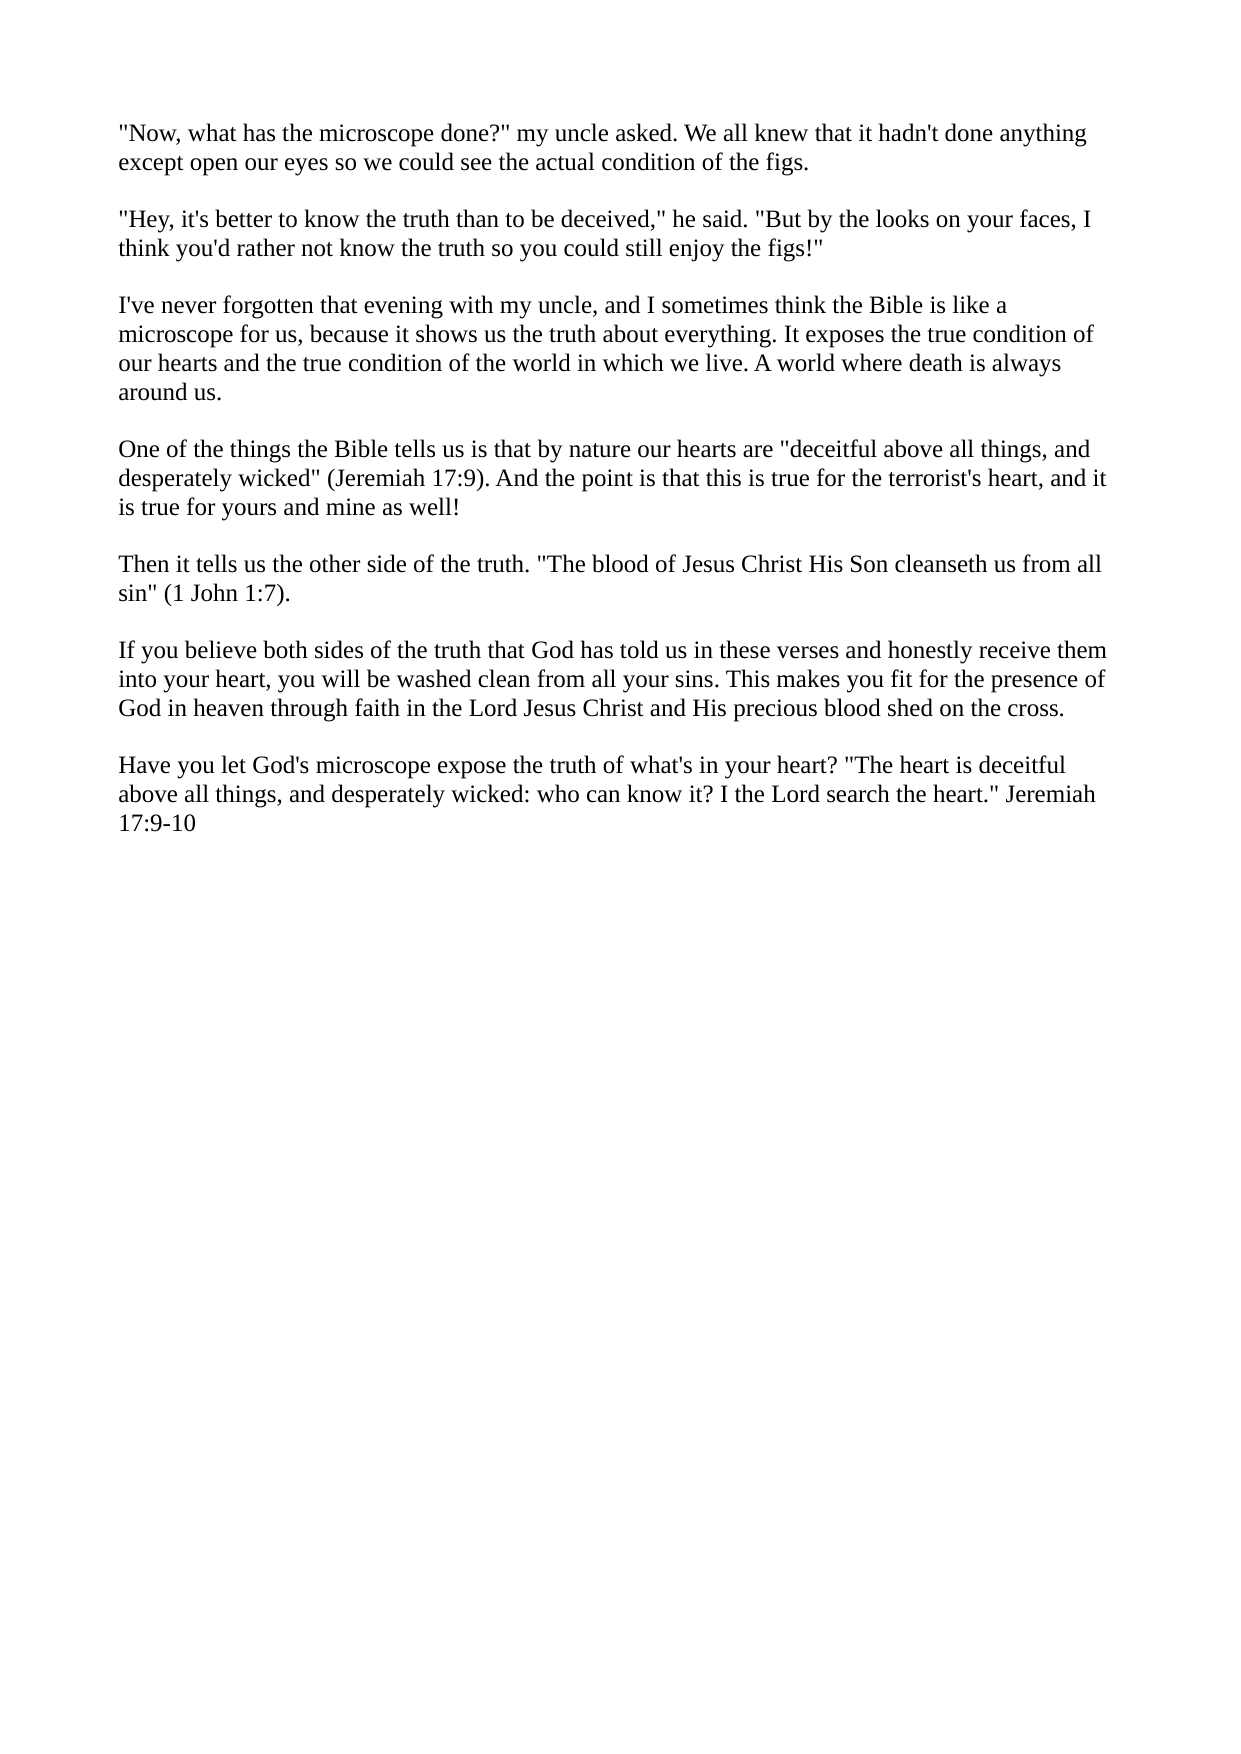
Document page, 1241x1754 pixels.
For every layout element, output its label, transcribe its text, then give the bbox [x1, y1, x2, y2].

text I've never forgotten that evening with my uncle, and I sometimes think the Bible is like a microscope for us, because it shows us the truth about everything. It exposes the true condition of our hearts and the true condition of the world in which we live. A world where death is always around us. [118, 291, 1122, 406]
text One of the things the Bible tells us is that by nature our hearts are "deceitful above all things, and desperately wicked" (Jeremiah 17:9). And the point is that this is true for the terrorist's heart, and it is true for yours and mine as well! [118, 434, 1122, 521]
text Then it tells us the other side of the truth. "The blood of Jesus Christ His Son cleanseth us from all sin" (1 John 1:7). [118, 549, 1122, 607]
text If you believe both sides of the truth that God has told us in these verses and honestly receive them into your heart, you will be washed clean from all your sins. This makes you fit for the presence of God in heaven through faith in the Lord Jesus Christ and His precious blood shed on the cross. [118, 636, 1122, 722]
text "Hey, it's better to know the truth than to be deceived," he said. "But by the looks on your faces, I think you'd rather not know the truth so you could still enjoy the figs!" [118, 204, 1122, 262]
text "Now, what has the microscope done?" my uncle asked. We all knew that it hadn't done anything except open our eyes so we could see the actual condition of the figs. [118, 118, 1122, 176]
text Have you let God's microscope expose the truth of what's in your heart? "The heart is deceitful above all things, and desperately wicked: who can know it? I the Lord search the heart." Jeremiah 17:9-10 [118, 751, 1122, 837]
